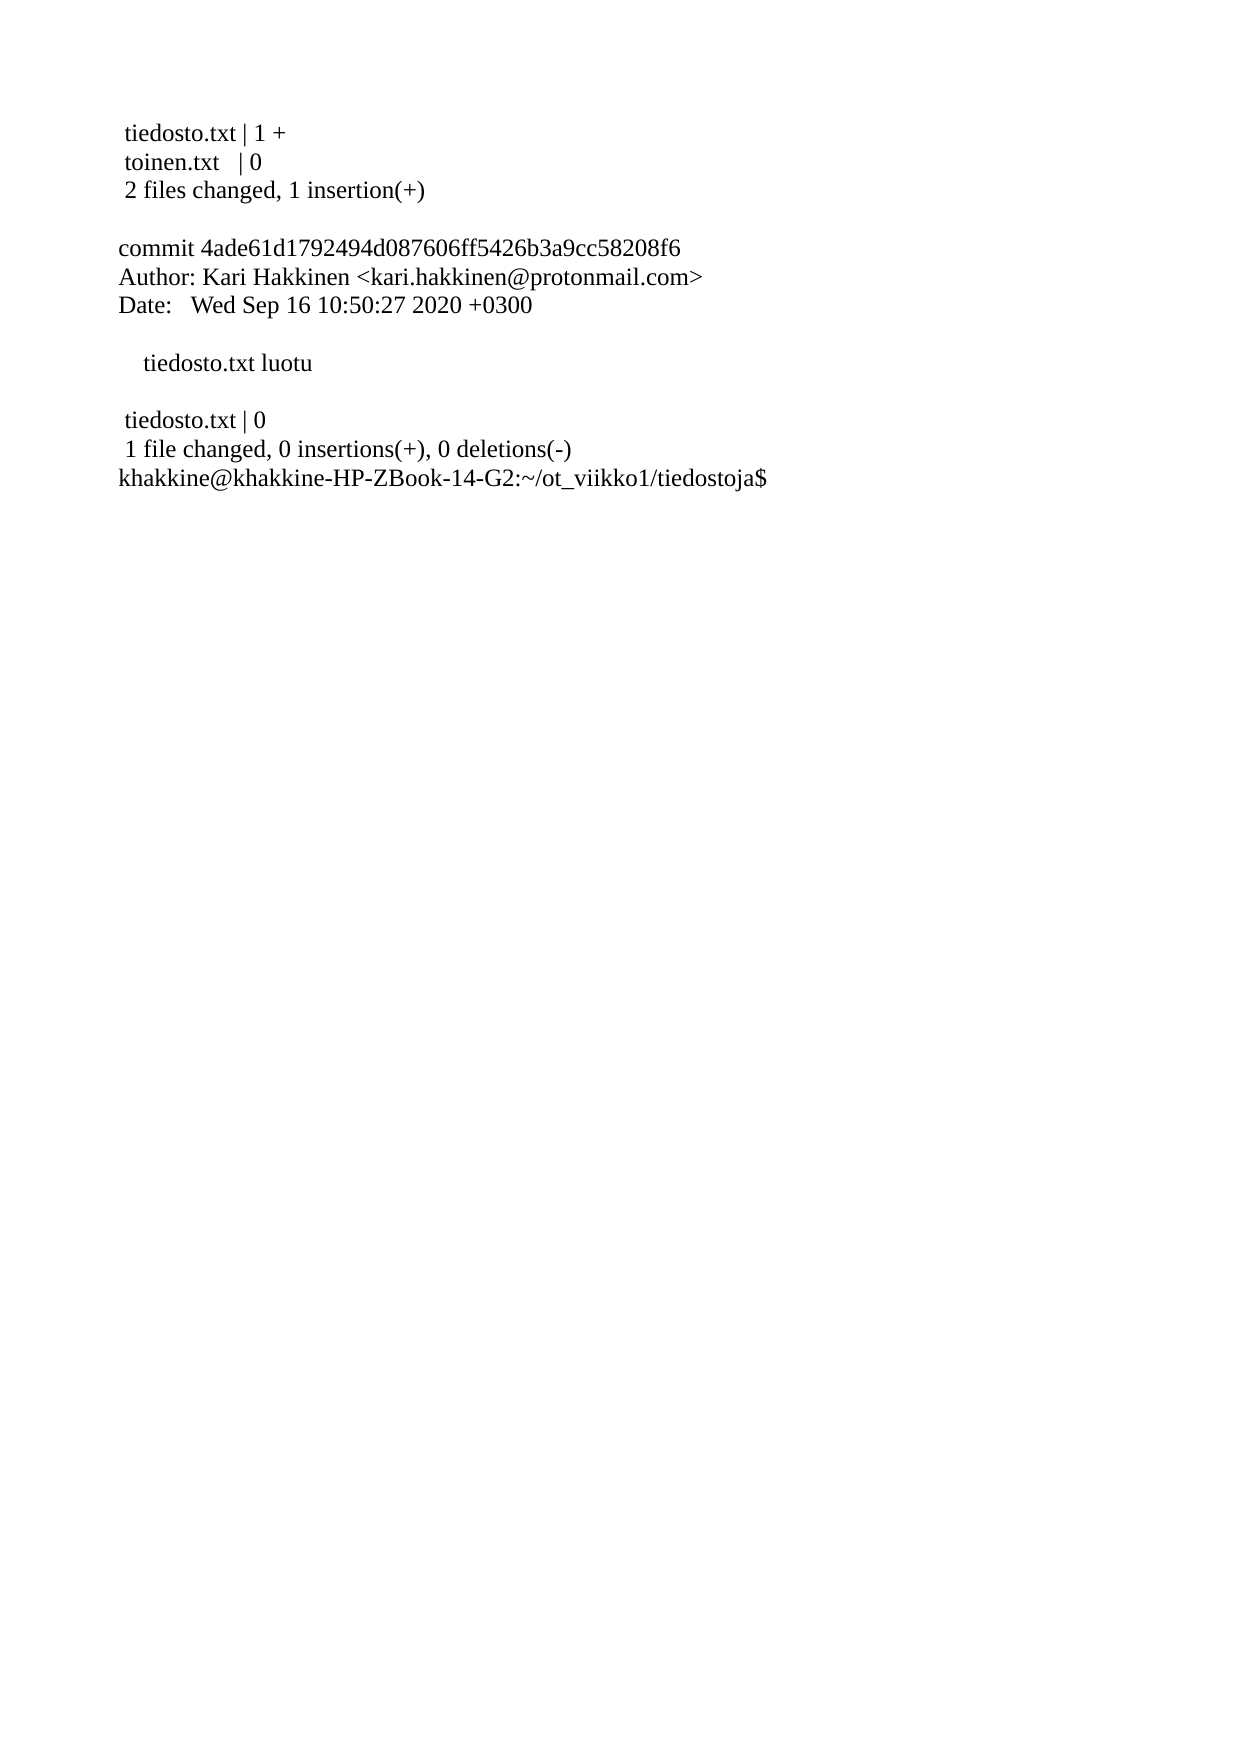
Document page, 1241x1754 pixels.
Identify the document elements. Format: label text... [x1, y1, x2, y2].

text 1 file changed, 0 insertions(+), 0 deletions(-) [118, 434, 1122, 463]
text Date: Wed Sep 16 10:50:27 2020 +0300 [118, 291, 1122, 319]
text 2 files changed, 1 insertion(+) [118, 176, 1122, 204]
text Author: Kari Hakkinen <kari.hakkinen@protonmail.com> [118, 262, 1122, 291]
text tiedosto.txt | 0 [118, 406, 1122, 434]
text khakkine@khakkine-HP-ZBook-14-G2:~/ot_viikko1/tiedostoja$ [118, 463, 1122, 492]
text tiedosto.txt | 1 + [118, 118, 1122, 147]
text tiedosto.txt luotu [118, 348, 1122, 377]
text commit 4ade61d1792494d087606ff5426b3a9cc58208f6 [118, 233, 1122, 262]
text toinen.txt | 0 [118, 147, 1122, 176]
